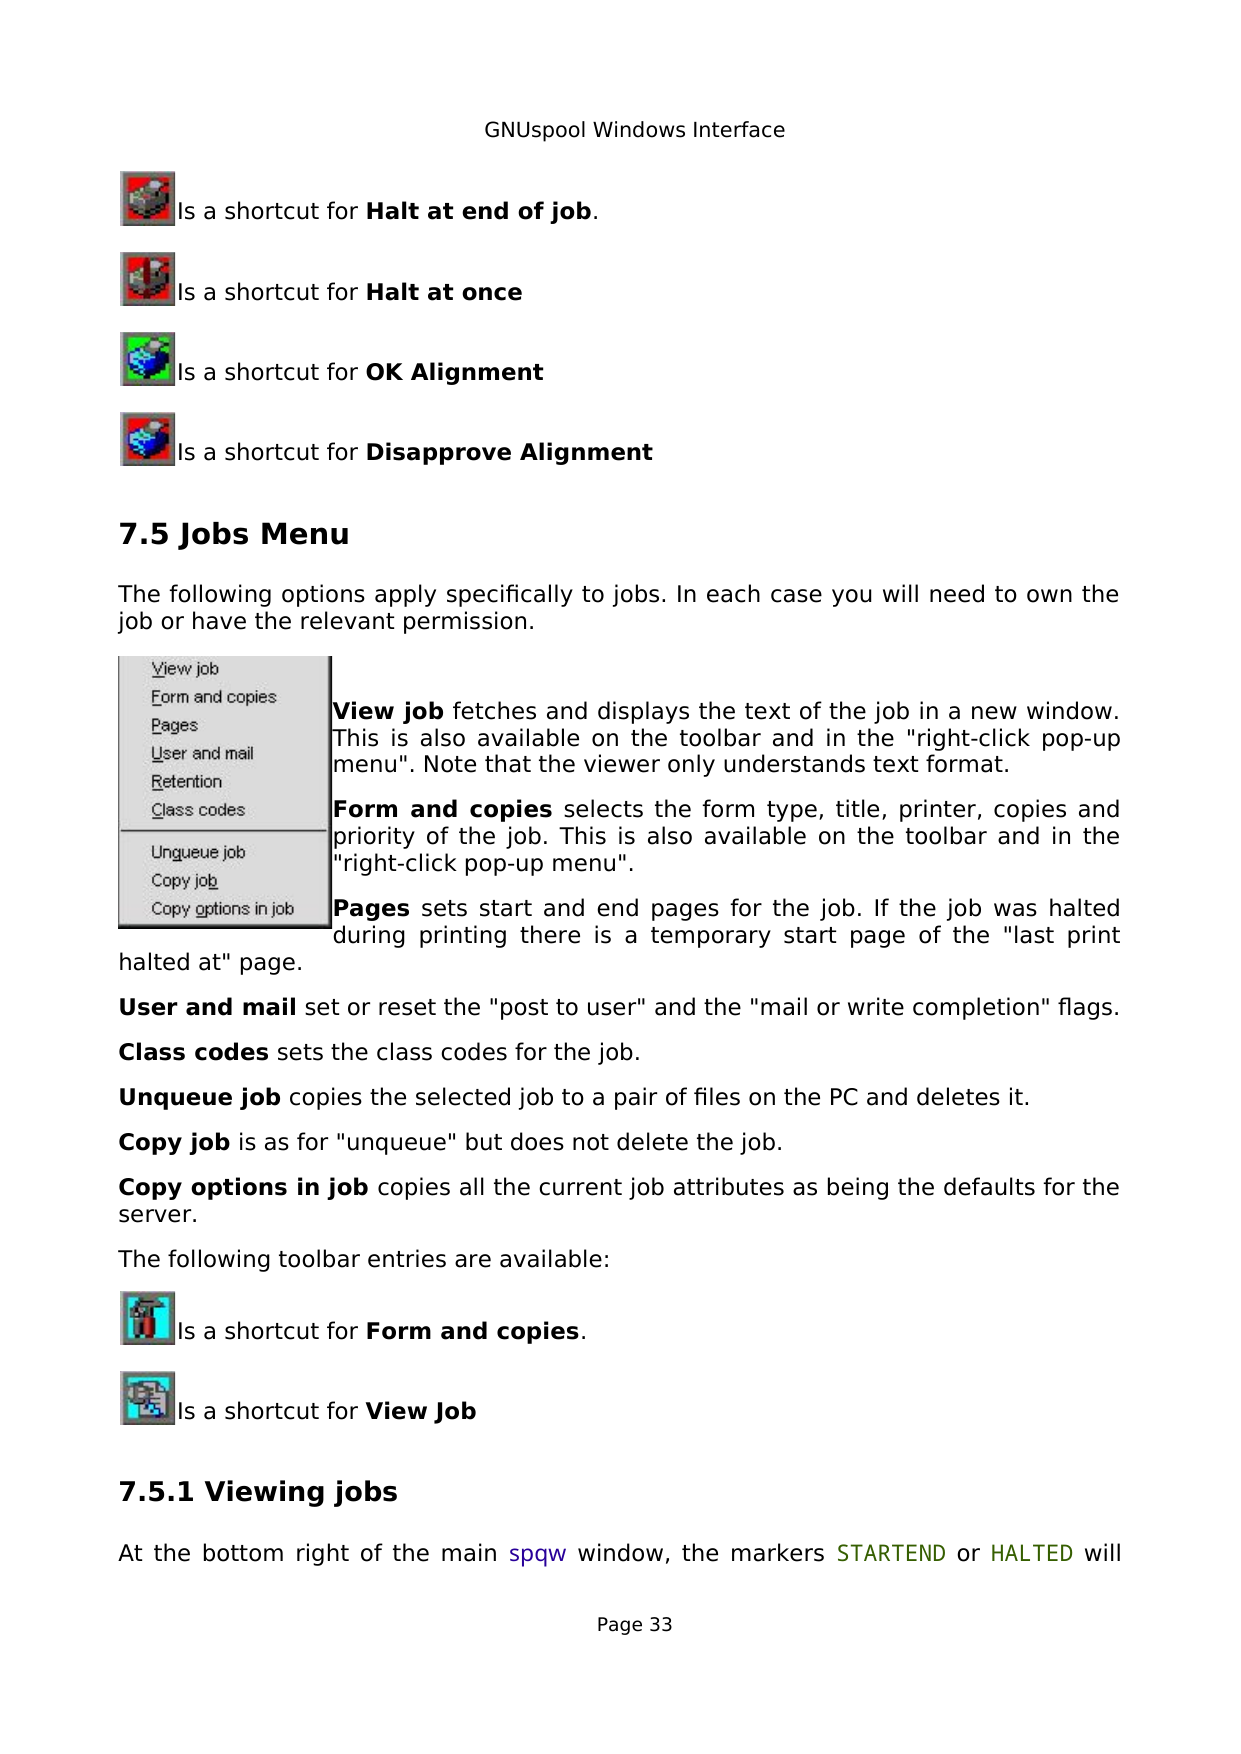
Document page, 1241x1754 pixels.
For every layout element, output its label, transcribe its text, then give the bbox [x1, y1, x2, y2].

picture [120, 171, 175, 226]
text View job fetches and displays the text of the job in a new window. This is also available on the toolbar and in the "right-click pop-up menu". Note that the viewer only understands text format. [333, 698, 1122, 778]
picture [120, 332, 175, 386]
picture [120, 252, 175, 306]
text Class codes sets the class codes for the job. [118, 1039, 1122, 1066]
table_cell [118, 412, 177, 492]
table_cell [118, 332, 177, 412]
picture [120, 412, 175, 466]
text Form and copies selects the form type, title, printer, copies and priority of the job. This is also available on the toolbar and in the "right-click pop-up menu". [333, 797, 1122, 877]
picture [118, 656, 333, 929]
table_header Is a shortcut for Form and copies. [177, 1291, 621, 1371]
table_cell Is a shortcut for Disapprove Alignment [177, 412, 683, 492]
picture [120, 1371, 175, 1425]
table_cell [118, 172, 177, 252]
subtitle Jobs Menu [118, 517, 1122, 552]
table_cell Is a shortcut for Halt at end of job. [177, 172, 683, 252]
table_cell Is a shortcut for OK Alignment [177, 332, 683, 412]
picture [120, 1291, 175, 1345]
text The following toolbar entries are available: [118, 1246, 1122, 1273]
table_cell [118, 252, 177, 332]
text Copy options in job copies all the current job attributes as being the defaults for the server. [118, 1174, 1122, 1228]
text The following options apply specifically to jobs. In each case you will need to own the job or have the relevant permission. [118, 581, 1122, 634]
text Copy job is as for "unqueue" but does not delete the job. [118, 1129, 1122, 1156]
table_header [118, 1291, 177, 1371]
text User and mail set or reset the "post to user" and the "mail or write completion" flags. [118, 994, 1122, 1021]
text Unqueue job copies the selected job to a pair of files on the PC and deletes it. [118, 1084, 1122, 1111]
table_cell [118, 1371, 177, 1452]
text At the bottom right of the main spqw window, the markers STARTEND or HALTED will [118, 1537, 1122, 1568]
subtitle Viewing jobs [118, 1477, 1122, 1508]
text Pages sets start and end pages for the job. If the job was halted during printing there is a temporary start page of the "last print halted at" page. [118, 895, 1122, 976]
table_cell Is a shortcut for View Job [177, 1371, 621, 1452]
table_cell Is a shortcut for Halt at once [177, 252, 683, 332]
